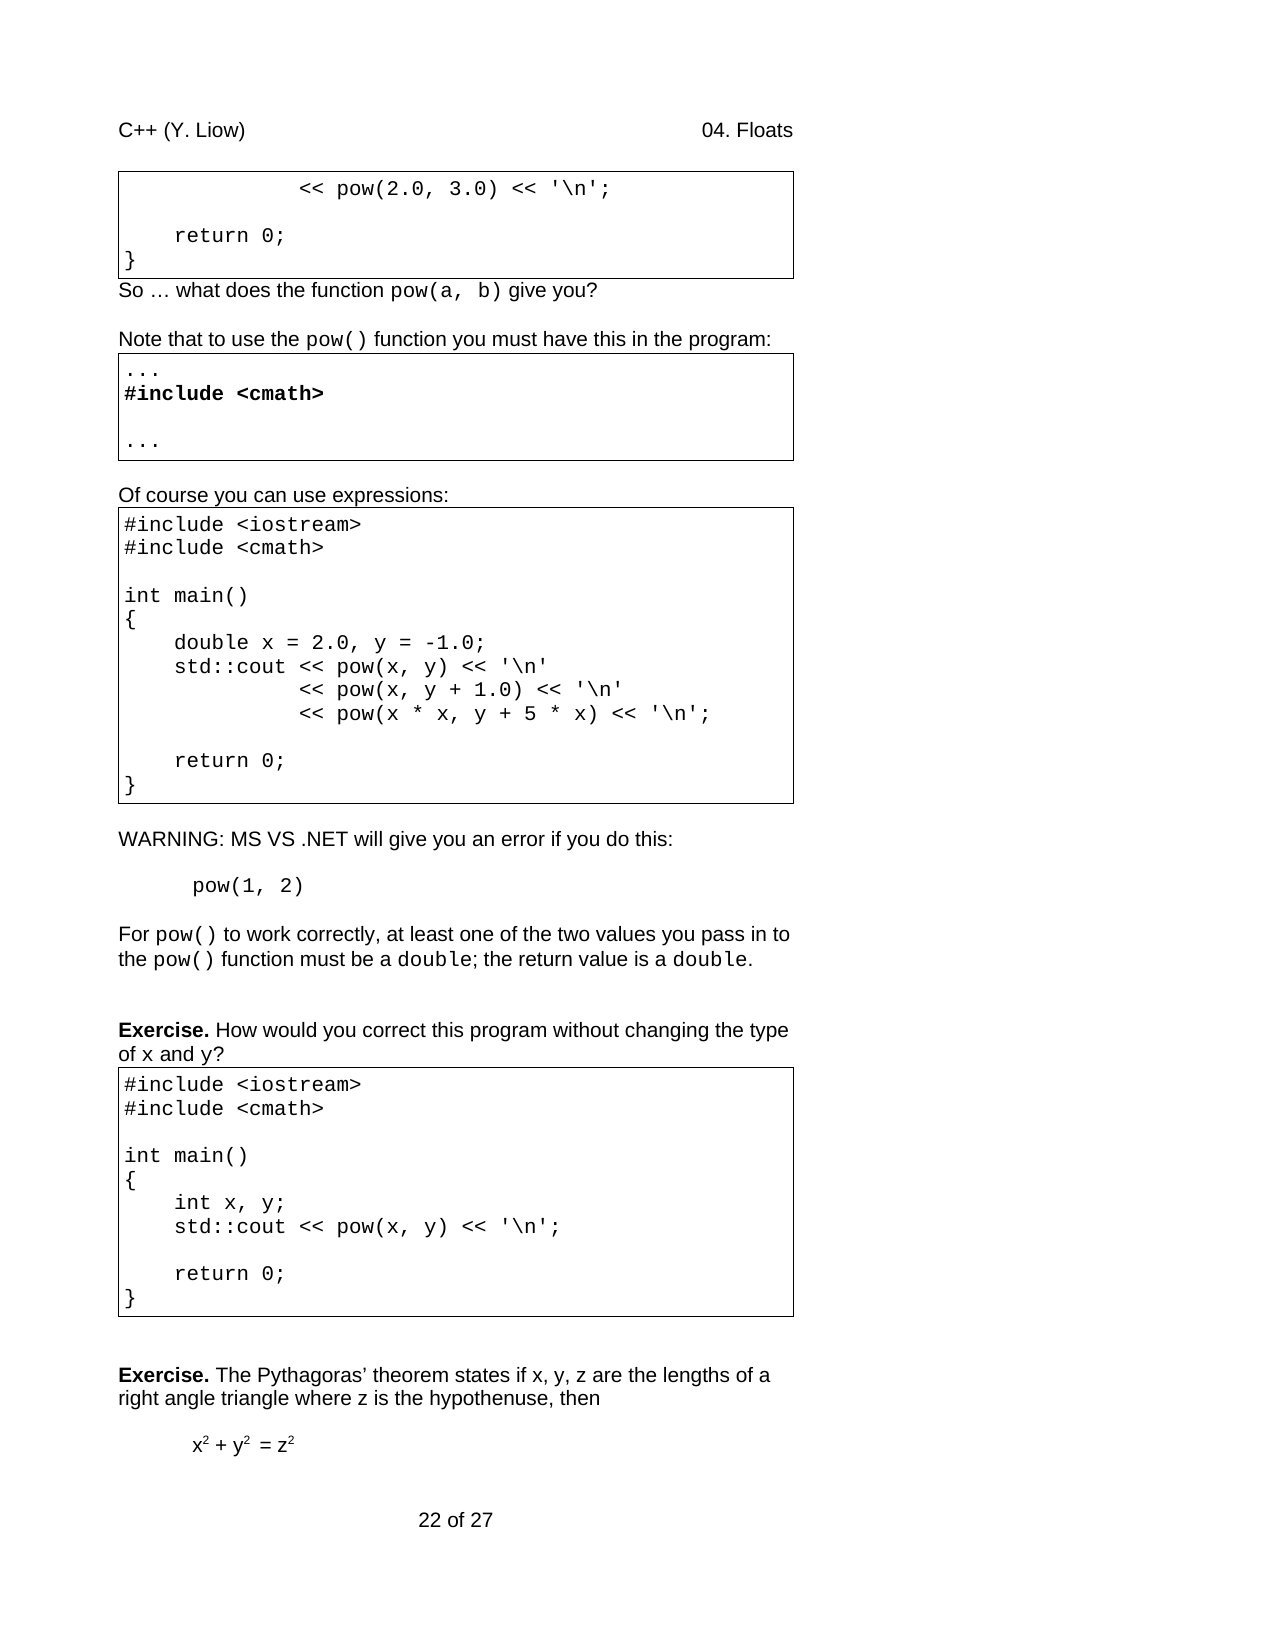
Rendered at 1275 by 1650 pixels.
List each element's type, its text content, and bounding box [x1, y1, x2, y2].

text Exercise. How would you correct this program without changing the type of x and y? [118, 1019, 793, 1067]
text Exercise. The Pythagoras’ theorem states if x, y, z are the lengths of a right angle triangle where z is the hypothenuse, then [118, 1364, 793, 1410]
text WARNING: MS VS .NET will give you an error if you do this: [118, 827, 793, 851]
text pow(1, 2) [118, 874, 793, 899]
table_header ... #include <cmath> ... [119, 354, 793, 459]
text Note that to use the pow() function you must have this in the program: [118, 327, 793, 352]
text Of course you can use expressions: [118, 484, 793, 507]
text x2 + y2 = z2 [118, 1433, 793, 1457]
table_header #include <iostream> #include <cmath> int main() { double x = 2.0, y = -1.0; std::cout << pow(x, y) << '\n' << pow(x, y + 1.0) << '\n' << pow(x * x, y + 5 * x) << '\n'; return 0; } [119, 508, 793, 803]
text So … what does the function pow(a, b) give you? [118, 279, 793, 304]
table_header #include <iostream> #include <cmath> int main() { int x, y; std::cout << pow(x, y) << '\n'; return 0; } [119, 1068, 793, 1316]
text For pow() to work correctly, at least one of the two values you pass in to the pow() function must be a double; the return value is a double. [118, 922, 793, 972]
table_header << pow(2.0, 3.0) << '\n'; return 0; } [119, 172, 793, 278]
